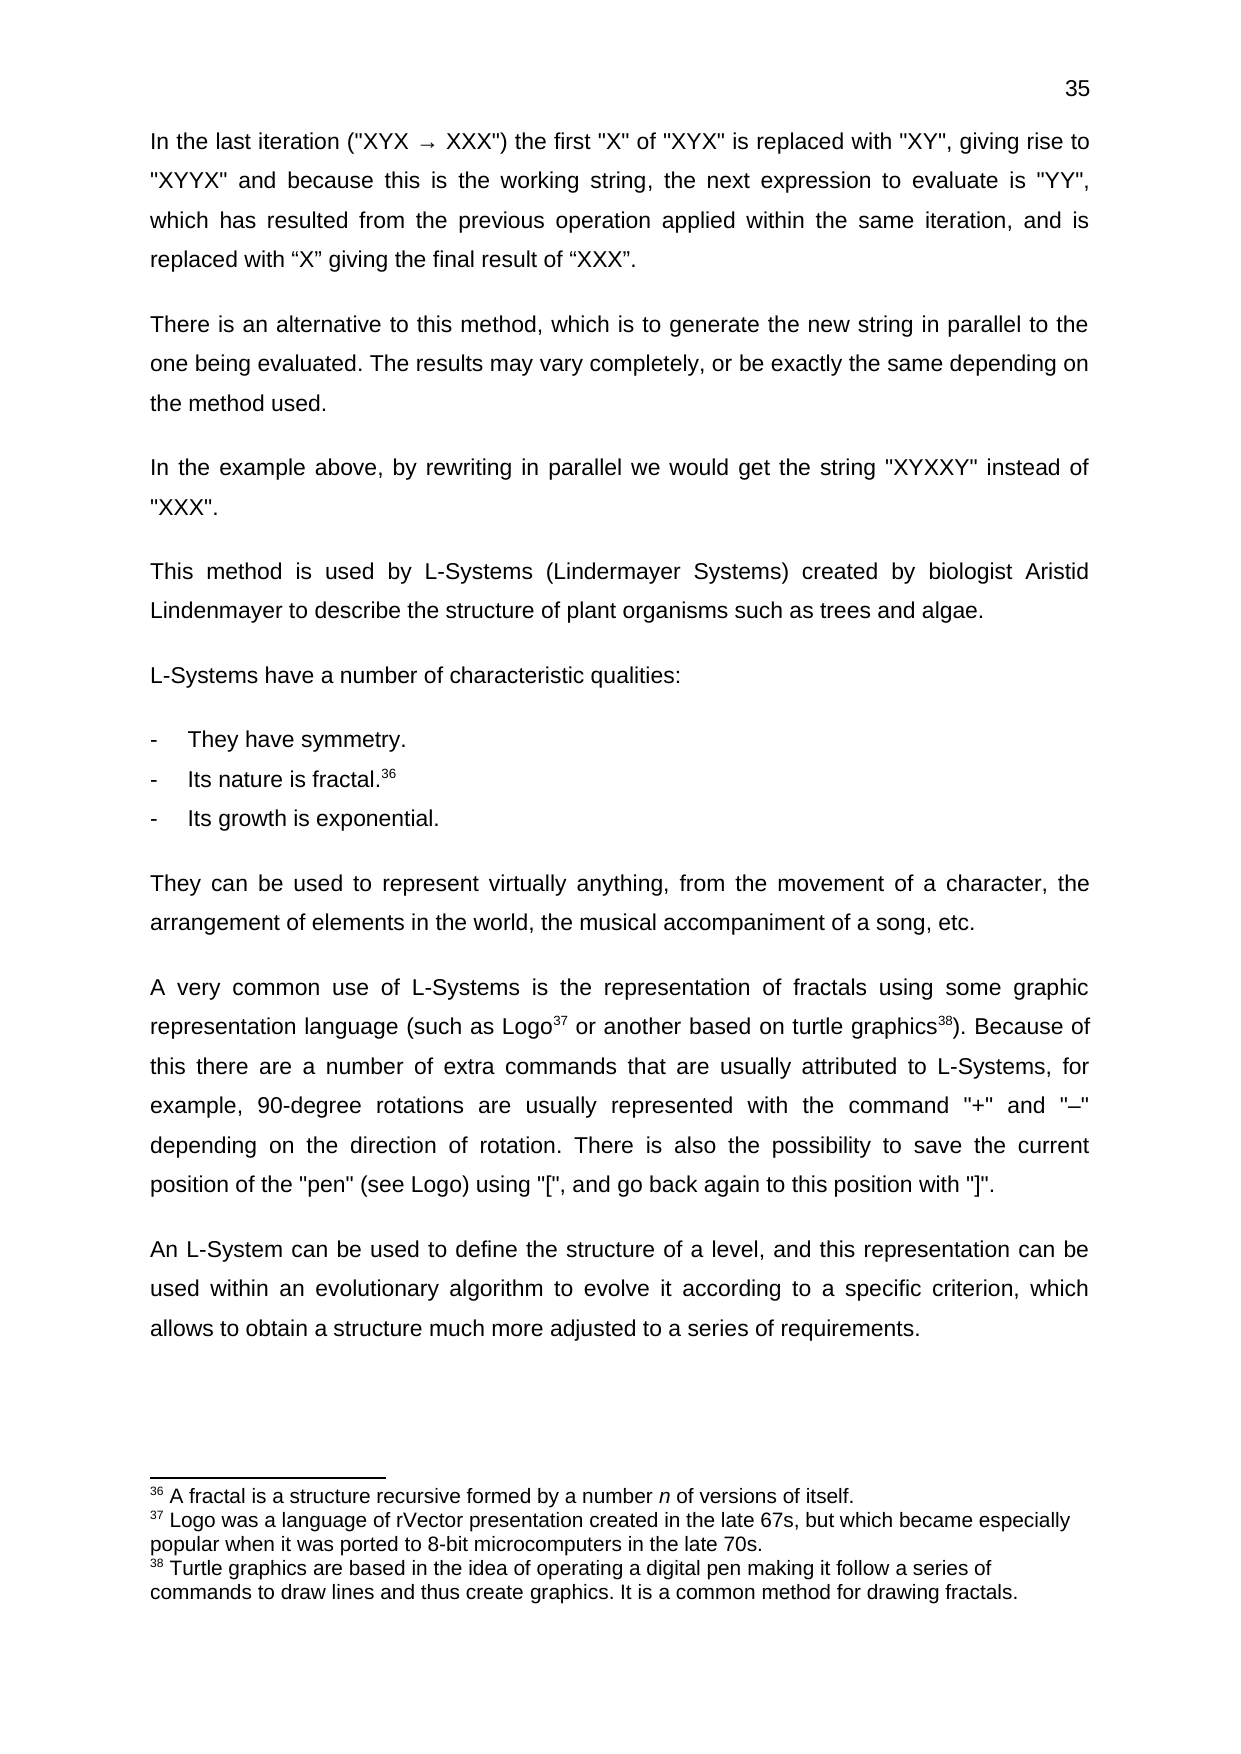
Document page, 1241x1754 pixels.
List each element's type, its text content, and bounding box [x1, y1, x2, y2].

text There is an alternative to this method, which is to generate the new string in parallel to the one being evaluated. The results may vary completely, or be exactly the same depending on the method used. [150, 311, 1090, 416]
text Logo was a language of rVector presentation created in the late 67s, but which became especially popular when it was ported to 8-bit microcomputers in the late 70s. [150, 1508, 1090, 1556]
text L-Systems have a number of characteristic qualities: [150, 662, 1090, 688]
text In the last iteration ("XYX → XXX") the first "X" of "XYX" is replaced with "XY", giving rise to "XYYX" and because this is the working string, the next expression to evaluate is "YY", which has resulted from the previous operation applied within the same iteration, and is replaced with “X” giving the final result of “XXX”. [150, 128, 1090, 272]
list They have symmetry. [150, 726, 1090, 753]
text A very common use of L-Systems is the representation of fractals using some graphic representation language (such as Logo or another based on turtle graphics). Because of this there are a number of extra commands that are usually attributed to L-Systems, for example, 90-degree rotations are usually represented with the command "+" and "–" depending on the direction of rotation. There is also the possibility to save the current position of the "pen" (see Logo) using "[", and go back again to this position with "]". [150, 974, 1090, 1198]
list Its growth is exponential. [150, 805, 1090, 832]
text Turtle graphics are based in the idea of operating a digital pen making it follow a series of commands to draw lines and thus create graphics. It is a common method for drawing fractals. [150, 1556, 1090, 1604]
text This method is used by L-Systems (Lindermayer Systems) created by biologist Aristid Lindenmayer to describe the structure of plant organisms such as trees and algae. [150, 558, 1090, 624]
text They can be used to represent virtually anything, from the movement of a character, the arrangement of elements in the world, the musical accompaniment of a song, etc. [150, 870, 1090, 936]
text An L-System can be used to define the structure of a level, and this representation can be used within an evolutionary algorithm to evolve it according to a specific criterion, which allows to obtain a structure much more adjusted to a series of requirements. [150, 1236, 1090, 1341]
list Its nature is fractal. [150, 766, 1090, 792]
list A fractal is a structure recursive formed by a number n of versions of itself. [150, 1484, 1090, 1508]
text In the example above, by rewriting in parallel we would get the string "XYXXY" instead of "XXX". [150, 454, 1090, 520]
